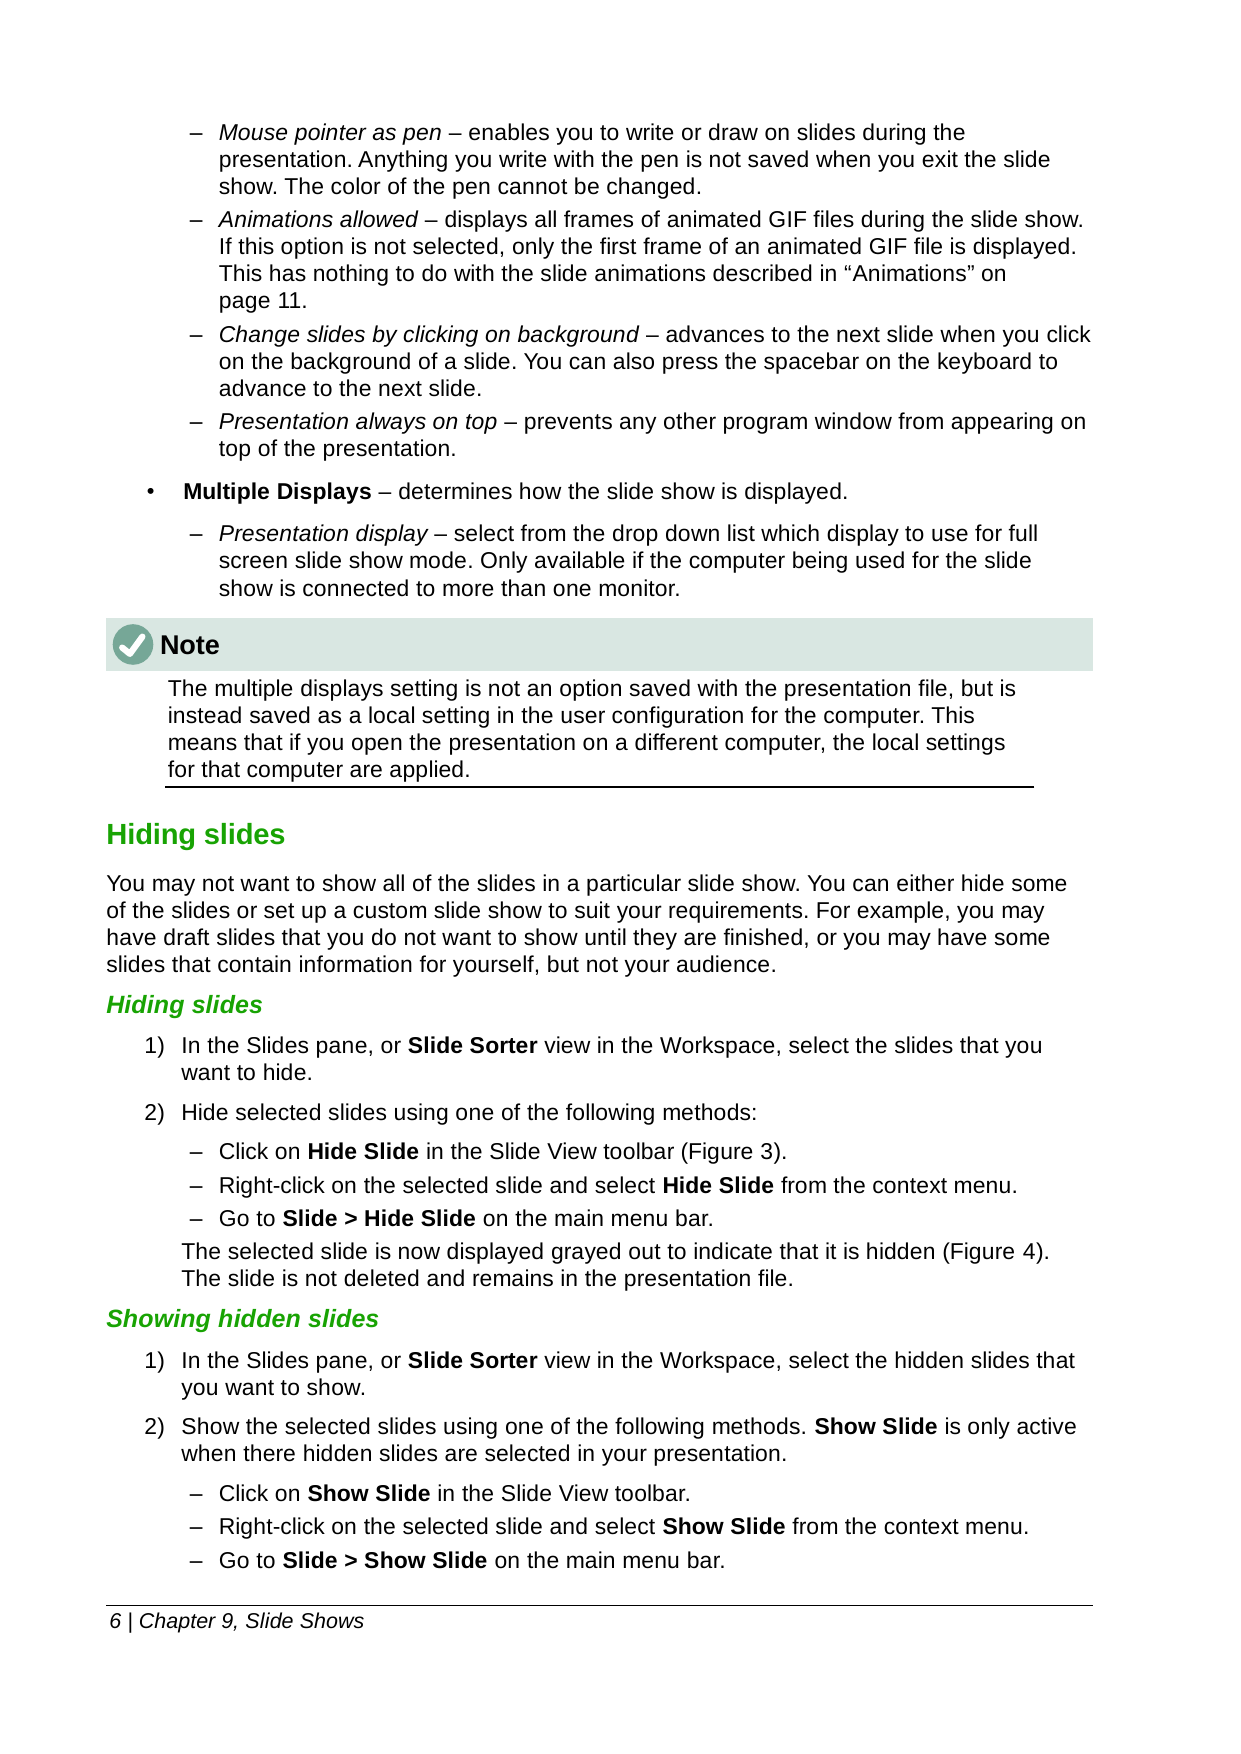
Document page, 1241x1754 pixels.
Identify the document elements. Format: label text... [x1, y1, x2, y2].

list Multiple Displays – determines how the slide show is displayed. [144, 474, 1093, 507]
list Go to Slide > Show Slide on the main menu bar. [189, 1546, 1093, 1573]
text The multiple displays setting is not an option saved with the presentation file, but is instead saved as a local setting in the user configuration for the computer. This means that if you open the presentation on a different computer, the local settings for that computer are applied. [164, 671, 1034, 788]
subtitle Note [106, 618, 1093, 671]
list Hide selected slides using one of the following methods: [164, 1098, 1093, 1125]
list Go to Slide > Hide Slide on the main menu bar. [189, 1204, 1093, 1231]
list Right-click on the selected slide and select Show Slide from the context menu. [189, 1513, 1093, 1540]
list Change slides by clicking on background – advances to the next slide when you click on the background of a slide. You can also press the spacebar on the keyboard to advance to the next slide. [189, 320, 1093, 401]
subtitle Hiding slides [106, 990, 1093, 1019]
list Click on Hide Slide in the Slide View toolbar (Figure 3). [189, 1138, 1093, 1165]
subtitle Showing hidden slides [106, 1304, 1093, 1333]
list Animations allowed – displays all frames of animated GIF files during the slide show. If this option is not selected, only the first frame of an animated GIF file is displayed. This has nothing to do with the slide animations described in “Animations” on page 11. [189, 206, 1093, 314]
list Presentation always on top – prevents any other program window from appearing on top of the presentation. [189, 408, 1093, 462]
text You may not want to show all of the slides in a particular slide show. You can either hide some of the slides or set up a custom slide show to suit your requirements. For example, you may have draft slides that you do not want to show until they are finished, or you may have some slides that contain information for yourself, but not your audience. [106, 869, 1093, 977]
subtitle Hiding slides [106, 817, 1093, 850]
list Right-click on the selected slide and select Hide Slide from the context menu. [189, 1171, 1093, 1198]
list Click on Show Slide in the Slide View toolbar. [189, 1479, 1093, 1506]
list Show the selected slides using one of the following methods. Show Slide is only active when there hidden slides are selected in your presentation. [164, 1413, 1093, 1467]
list Presentation display – select from the drop down list which display to use for full screen slide show mode. Only available if the computer being used for the slide show is connected to more than one monitor. [189, 520, 1093, 601]
list In the Slides pane, or Slide Sorter view in the Workspace, select the slides that you want to hide. [164, 1031, 1093, 1086]
list The selected slide is now displayed grayed out to indicate that it is hidden (Figure 4). The slide is not deleted and remains in the presentation file. [181, 1238, 1093, 1292]
list Mouse pointer as pen – enables you to write or draw on slides during the presentation. Anything you write with the pen is not saved when you exit the slide show. The color of the pen cannot be changed. [189, 118, 1093, 199]
list In the Slides pane, or Slide Sorter view in the Workspace, select the hidden slides that you want to show. [164, 1346, 1093, 1400]
